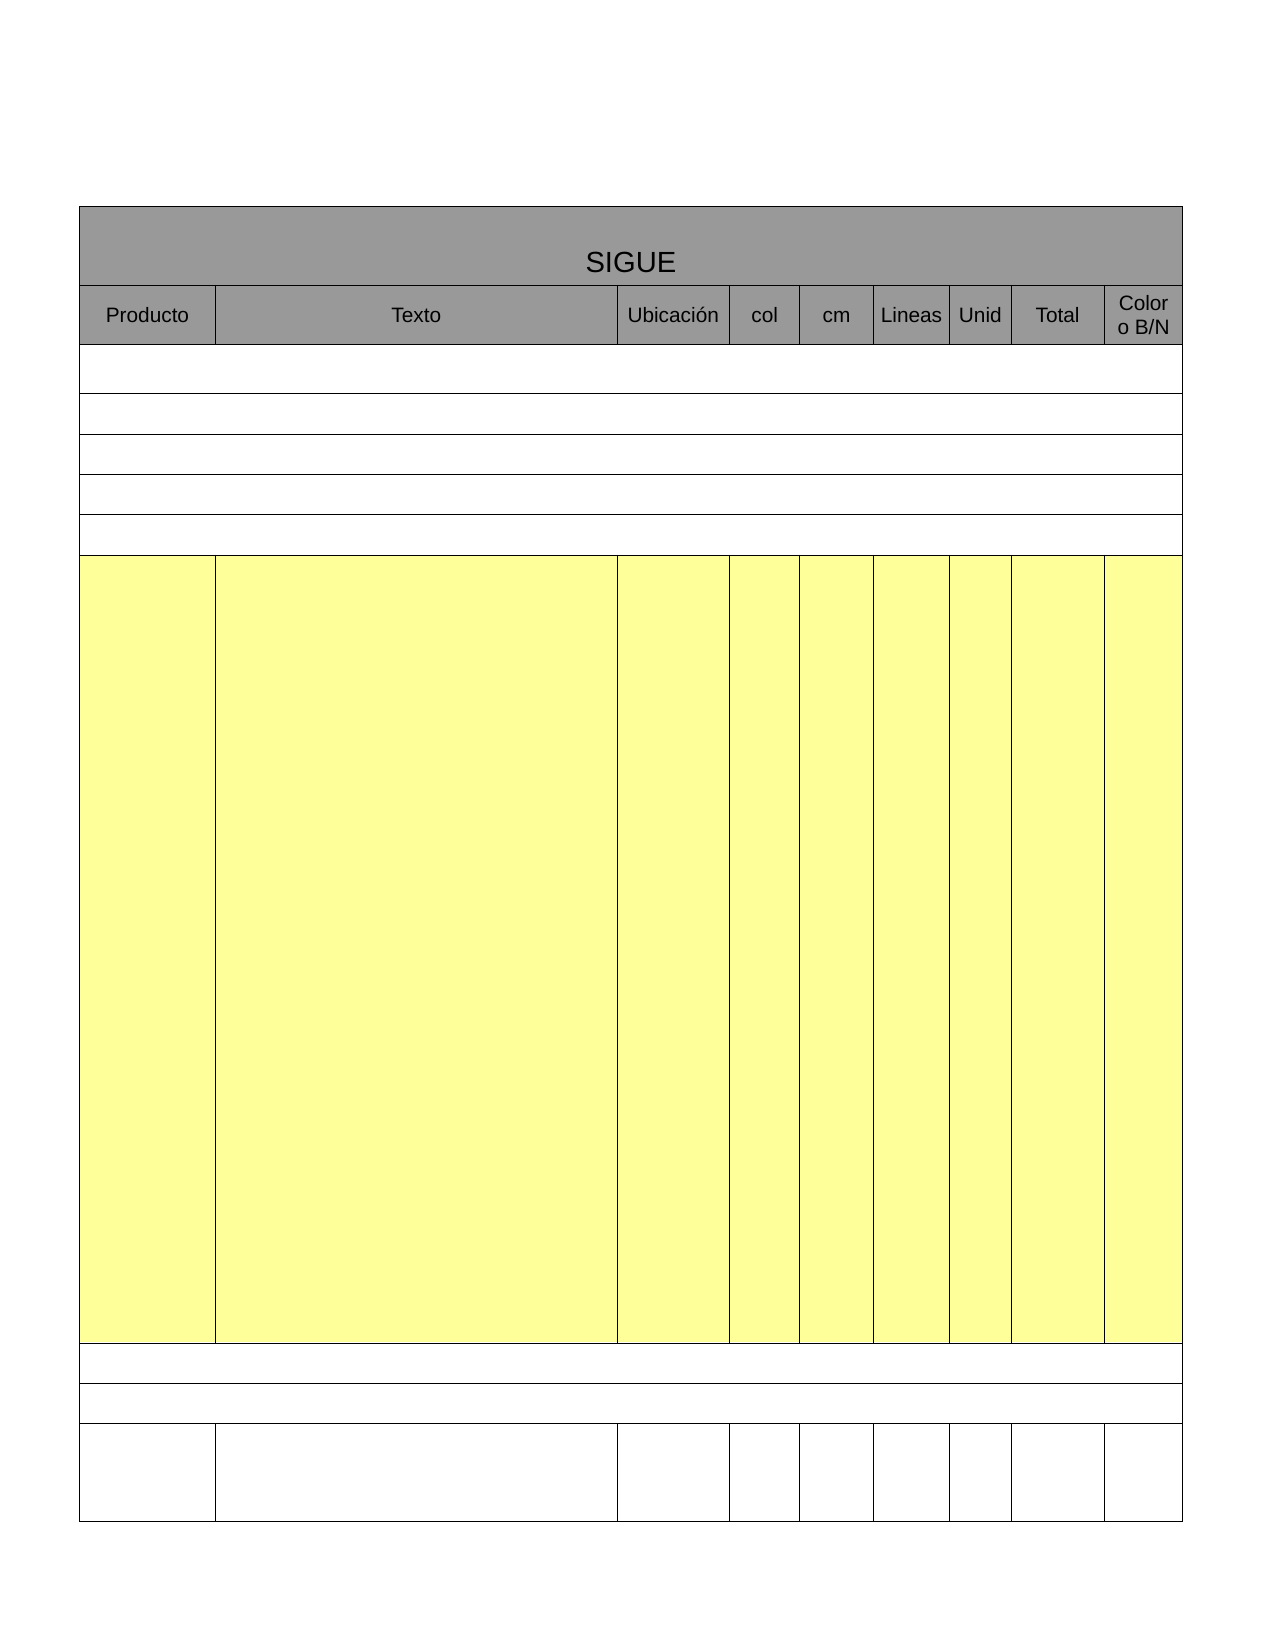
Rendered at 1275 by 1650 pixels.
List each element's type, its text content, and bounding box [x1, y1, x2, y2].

table_cell col [730, 286, 799, 344]
table_cell <p.col if p.col else ((p.producto.name.split('x')[0]).split(' ')[-1] if p.producto.category.name == 'Aviso Especial' else '')> [730, 556, 799, 1342]
table_cell Total [1012, 286, 1104, 344]
table_cell <p.ubicacion> <'Pag: '+p.nro_pag if p.nro_pag else ''> [618, 1424, 729, 1521]
table_cell <choose test=""> [80, 394, 1182, 434]
table_cell <when test="p.state != 'cancelada' and p.origen == 'Sigue'"> [80, 435, 1182, 474]
table_cell <p.descrip.split('TEXTO DEL AVISO:')[-1]> [216, 1424, 617, 1521]
table_cell <when test="p.impresion=='impreso'"> [80, 515, 1182, 554]
table_cell Unid [950, 286, 1011, 344]
table_cell <p.producto.name> [80, 1424, 215, 1521]
table_header SIGUE [80, 207, 1182, 285]
table_cell </when> [80, 1344, 1182, 1383]
table_cell <p.descrip.split('TEXTO DEL AVISO:')[-1]> [216, 556, 617, 1342]
table_cell <p.unidad if p.unidad else ''> [950, 556, 1011, 1342]
table_cell <'Color' if len((p.producto.name).split('Color'))>1 else 'B/N'> [1105, 1424, 1182, 1521]
table_cell <otherwise test=""> [80, 1384, 1182, 1423]
table_cell <p.lin if p.lin else ''> [874, 1424, 949, 1521]
table_cell <p.ubicacion> <'Pag: '+p.nro_pag if p.nro_pag else ''> [618, 556, 729, 1342]
table_cell <for each="p in edicion['edicion'].publicacionesDiario"> [80, 345, 1182, 393]
table_cell Producto [80, 286, 215, 344]
table_cell Texto [216, 286, 617, 344]
table_cell cm [800, 286, 873, 344]
table_cell Color o B/N [1105, 286, 1182, 344]
table_cell <p.col * p.cm if p.col and p.cm else (float((p.producto.name.split('x')[0]).split(' ')[-1])*float(p.producto.name.split('x')[1]) if p.producto.category.name == 'Aviso Especial' else '')> [1012, 556, 1104, 1342]
table_cell Ubicación [618, 286, 729, 344]
table_cell <p.producto.name> [80, 556, 215, 1342]
table_cell <p.cm if p.cm else (p.producto.name.split('x')[1] if p.producto.category.name == 'Aviso Especial' else '')> [800, 1424, 873, 1521]
table_cell <'Color' if len((p.producto.name).split('Color'))>1 else 'B/N'> [1105, 556, 1182, 1342]
table_cell <choose test=""> [80, 475, 1182, 514]
table_cell Lineas [874, 286, 949, 344]
table_cell <p.unidad if p.unidad else ''> [950, 1424, 1011, 1521]
table_cell <p.lin if p.lin else ''> [874, 556, 949, 1342]
table_cell <p.col * p.cm if p.col and p.cm else (Float((p.producto.name.split('x')[0]).split(' ')[-1])*Float(p.producto.name.split('x')[1]) if p.producto.category.name == 'Aviso Especial' else '')> [1012, 1424, 1104, 1521]
table_cell <p.cm if p.cm else (p.producto.name.split('x')[1] if p.producto.category.name == 'Aviso Especial' else '')> [800, 556, 873, 1342]
table_cell <p.col if p.col else ((p.producto.name.split('x')[0]).split(' ')[-1] if p.producto.category.name == 'Aviso Especial' else '')> [730, 1424, 799, 1521]
